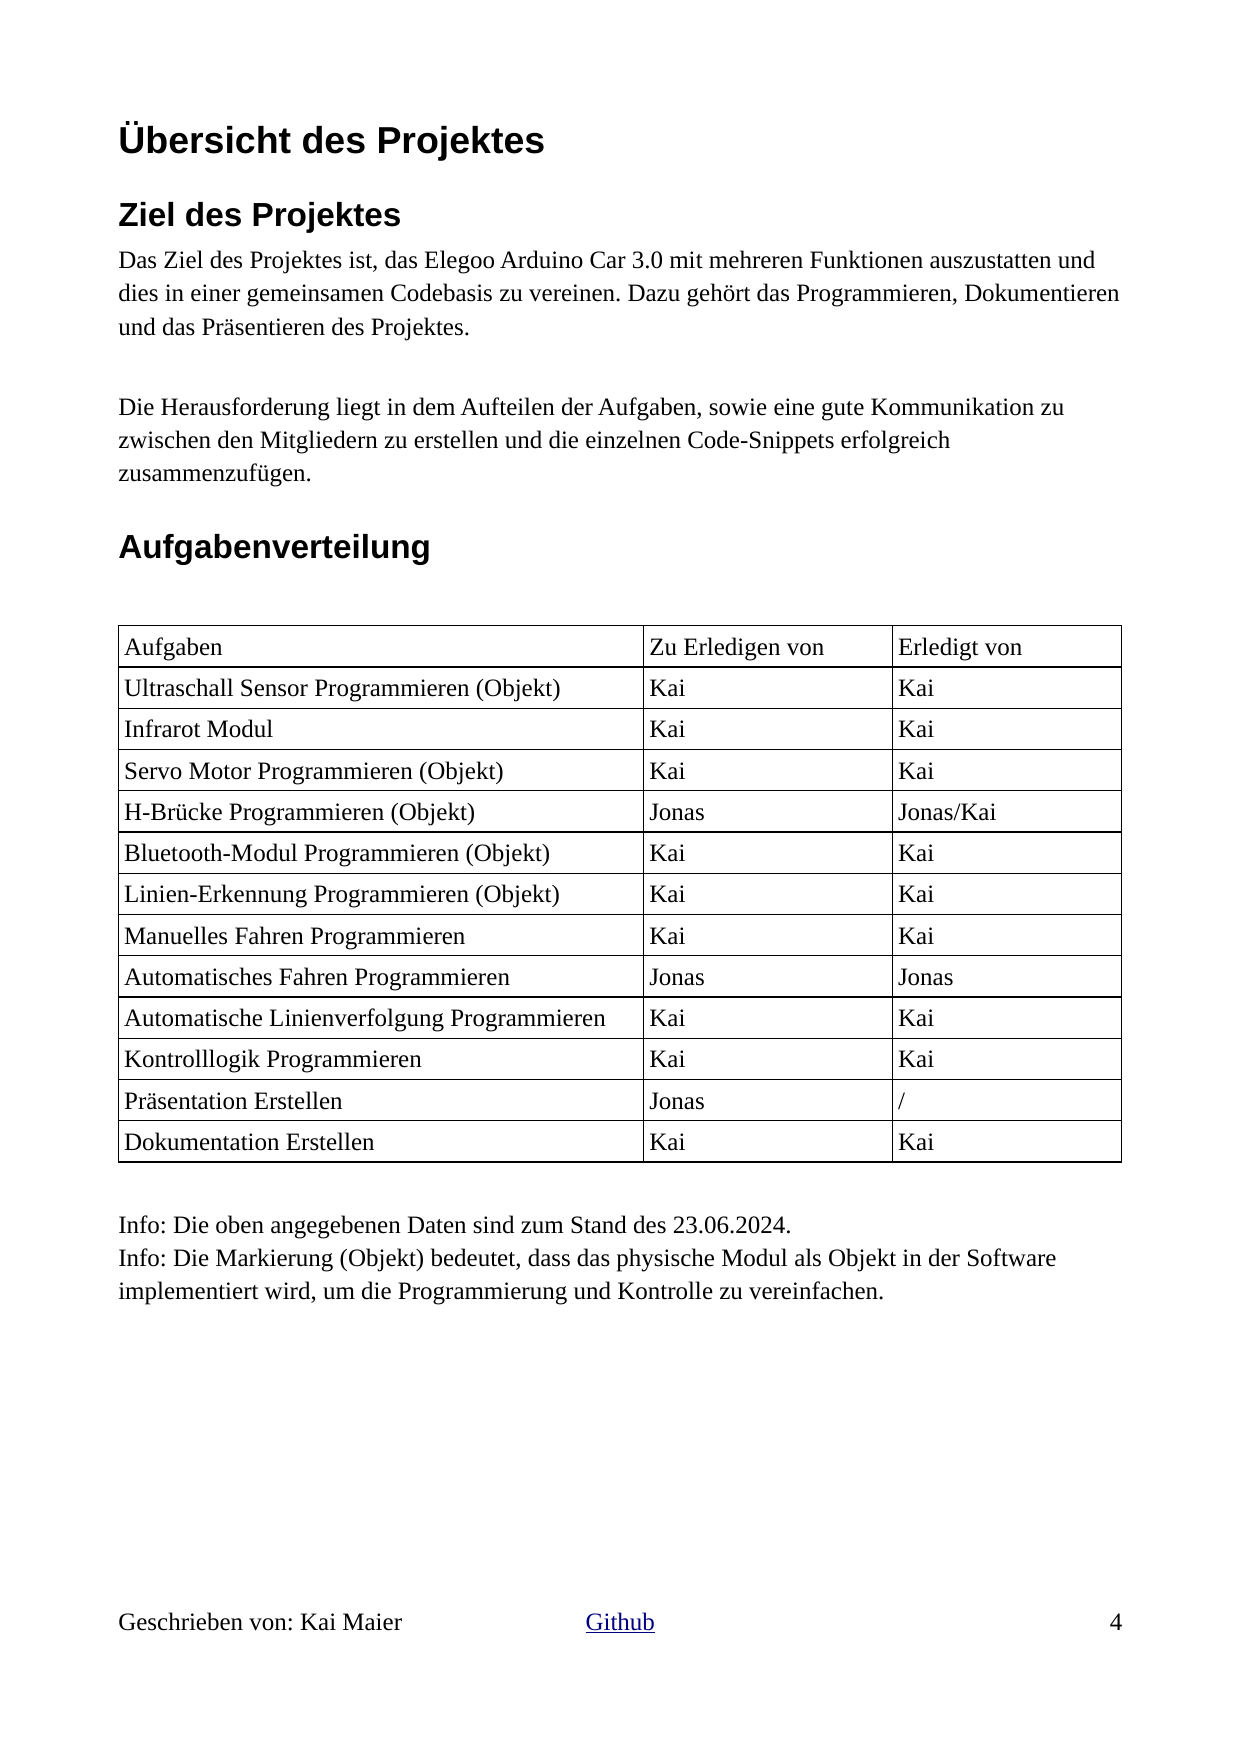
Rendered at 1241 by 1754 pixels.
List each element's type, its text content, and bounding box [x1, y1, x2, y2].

table_cell / [893, 1080, 1121, 1120]
table_cell Kai [893, 668, 1121, 708]
table_cell Kai [893, 1121, 1121, 1161]
table_cell Kai [893, 998, 1121, 1038]
table_cell Automatische Linienverfolgung Programmieren [119, 998, 643, 1038]
table_cell Jonas [644, 791, 892, 831]
table_cell Kai [644, 1039, 892, 1079]
table_header Aufgaben [119, 626, 643, 666]
table_cell Manuelles Fahren Programmieren [119, 915, 643, 955]
subtitle Aufgabenverteilung [118, 527, 1122, 565]
table_cell Jonas [644, 1080, 892, 1120]
table_cell Servo Motor Programmieren (Objekt) [119, 750, 643, 790]
table_cell Linien-Erkennung Programmieren (Objekt) [119, 874, 643, 914]
table_cell Automatisches Fahren Programmieren [119, 956, 643, 996]
table_cell Kontrolllogik Programmieren [119, 1039, 643, 1079]
table_cell Bluetooth-Modul Programmieren (Objekt) [119, 833, 643, 873]
table_cell Kai [893, 874, 1121, 914]
table_cell Kai [644, 668, 892, 708]
table_cell Kai [893, 709, 1121, 749]
table_cell Kai [893, 1039, 1121, 1079]
table_cell Kai [644, 915, 892, 955]
table_cell Kai [644, 874, 892, 914]
table_cell Kai [893, 833, 1121, 873]
table_cell Kai [893, 915, 1121, 955]
table_cell Kai [893, 750, 1121, 790]
table_cell Infrarot Modul [119, 709, 643, 749]
table_cell Jonas [893, 956, 1121, 996]
table_header Zu Erledigen von [644, 626, 892, 666]
text Das Ziel des Projektes ist, das Elegoo Arduino Car 3.0 mit mehreren Funktionen auszustatten und dies in einer gemeinsamen Codebasis zu vereinen. Dazu gehört das Programmieren, Dokumentieren und das Präsentieren des Projektes. [118, 246, 1122, 340]
table_cell Kai [644, 833, 892, 873]
table_cell Kai [644, 1121, 892, 1161]
table_cell Ultraschall Sensor Programmieren (Objekt) [119, 668, 643, 708]
table_cell Präsentation Erstellen [119, 1080, 643, 1120]
subtitle Ziel des Projektes [118, 194, 1122, 233]
table_cell Kai [644, 998, 892, 1038]
table_cell Kai [644, 750, 892, 790]
table_cell Jonas/Kai [893, 791, 1121, 831]
table_cell H-Brücke Programmieren (Objekt) [119, 791, 643, 831]
table_header Erledigt von [893, 626, 1121, 666]
table_cell Kai [644, 709, 892, 749]
text Die Herausforderung liegt in dem Aufteilen der Aufgaben, sowie eine gute Kommunikation zu zwischen den Mitgliedern zu erstellen und die einzelnen Code-Snippets erfolgreich zusammenzufügen. [118, 359, 1122, 487]
subtitle Übersicht des Projektes [118, 118, 1122, 161]
table_cell Dokumentation Erstellen [119, 1121, 643, 1161]
text Info: Die oben angegebenen Daten sind zum Stand des 23.06.2024. Info: Die Markierung (Objekt) bedeutet, dass das physische Modul als Objekt in der Software implementiert wird, um die Programmierung und Kontrolle zu vereinfachen. [118, 1210, 1122, 1305]
table_cell Jonas [644, 956, 892, 996]
